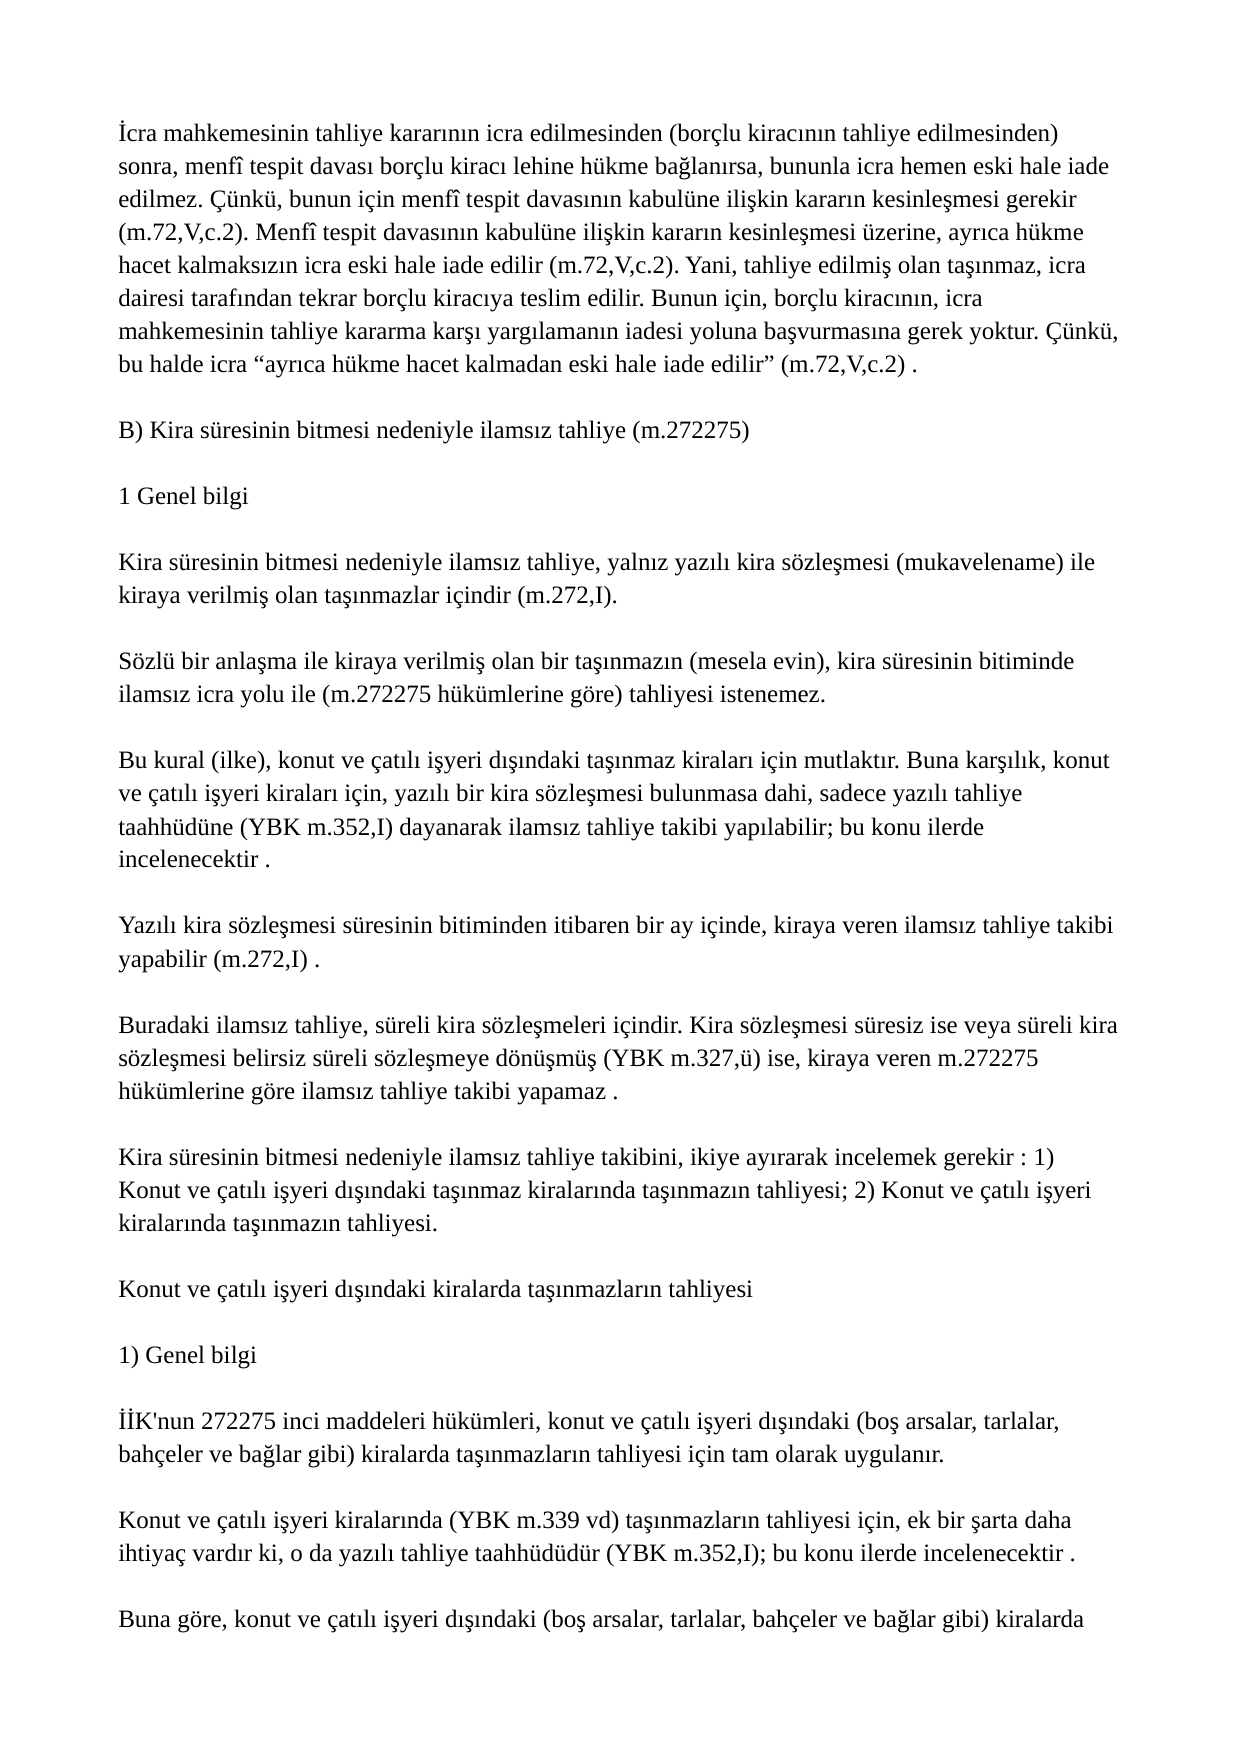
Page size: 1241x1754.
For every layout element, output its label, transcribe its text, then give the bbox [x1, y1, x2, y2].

text İcra mahkemesinin tahliye kararının icra edilmesinden (borçlu kiracının tahliye edilmesinden) sonra, menfî tespit davası borçlu kiracı lehine hükme bağlanırsa, bununla icra hemen eski hale iade edilmez. Çünkü, bunun için menfî tespit davasının kabulüne ilişkin kararın kesinleşmesi gerekir (m.72,V,c.2). Menfî tespit davasının kabulüne ilişkin kararın kesinleşmesi üzerine, ayrıca hükme hacet kalmaksızın icra eski hale iade edilir (m.72,V,c.2). Yani, tahliye edilmiş olan taşınmaz, icra dairesi tarafından tekrar borçlu kiracıya teslim edilir. Bunun için, borçlu kiracının, icra mahkemesinin tahliye kararma karşı yargılamanın iadesi yoluna başvurmasına gerek yoktur. Çünkü, bu halde icra “ayrıca hükme hacet kalmadan eski hale iade edilir” (m.72,V,c.2) . B) Kira süresinin bitmesi nedeniyle ilamsız tahliye (m.272275) 1 Genel bilgi Kira süresinin bitmesi nedeniyle ilamsız tahliye, yalnız yazılı kira sözleşmesi (mukavelename) ile kiraya verilmiş olan taşınmazlar içindir (m.272,I). Sözlü bir anlaşma ile kiraya verilmiş olan bir taşınmazın (mesela evin), kira süresinin bitiminde ilamsız icra yolu ile (m.272275 hükümlerine göre) tahliyesi istenemez. Bu kural (ilke), konut ve çatılı işyeri dışındaki taşınmaz kiraları için mutlaktır. Buna karşılık, konut ve çatılı işyeri kiraları için, yazılı bir kira sözleşmesi bulunmasa dahi, sadece yazılı tahliye taahhüdüne (YBK m.352,I) dayanarak ilamsız tahliye takibi yapılabilir; bu konu ilerde incelenecektir . Yazılı kira sözleşmesi süresinin bitiminden itibaren bir ay içinde, kiraya veren ilamsız tahliye takibi yapabilir (m.272,I) . Buradaki ilamsız tahliye, süreli kira sözleşmeleri içindir. Kira sözleşmesi süresiz ise veya süreli kira sözleşmesi belirsiz süreli sözleşmeye dönüşmüş (YBK m.327,ü) ise, kiraya veren m.272275 hükümlerine göre ilamsız tahliye takibi yapamaz . Kira süresinin bitmesi nedeniyle ilamsız tahliye takibini, ikiye ayırarak incelemek gerekir : 1) Konut ve çatılı işyeri dışındaki taşınmaz kiralarında taşınmazın tahliyesi; 2) Konut ve çatılı işyeri kiralarında taşınmazın tahliyesi. Konut ve çatılı işyeri dışındaki kiralarda taşınmazların tahliyesi 1) Genel bilgi İİK'nun 272275 inci maddeleri hükümleri, konut ve çatılı işyeri dışındaki (boş arsalar, tarlalar, bahçeler ve bağlar gibi) kiralarda taşınmazların tahliyesi için tam olarak uygulanır. Konut ve çatılı işyeri kiralarında (YBK m.339 vd) taşınmazların tahliyesi için, ek bir şarta daha ihtiyaç vardır ki, o da yazılı tahliye taahhüdüdür (YBK m.352,I); bu konu ilerde incelenecektir . Buna göre, konut ve çatılı işyeri dışındaki (boş arsalar, tarlalar, bahçeler ve bağlar gibi) kiralarda [118, 118, 1122, 1633]
